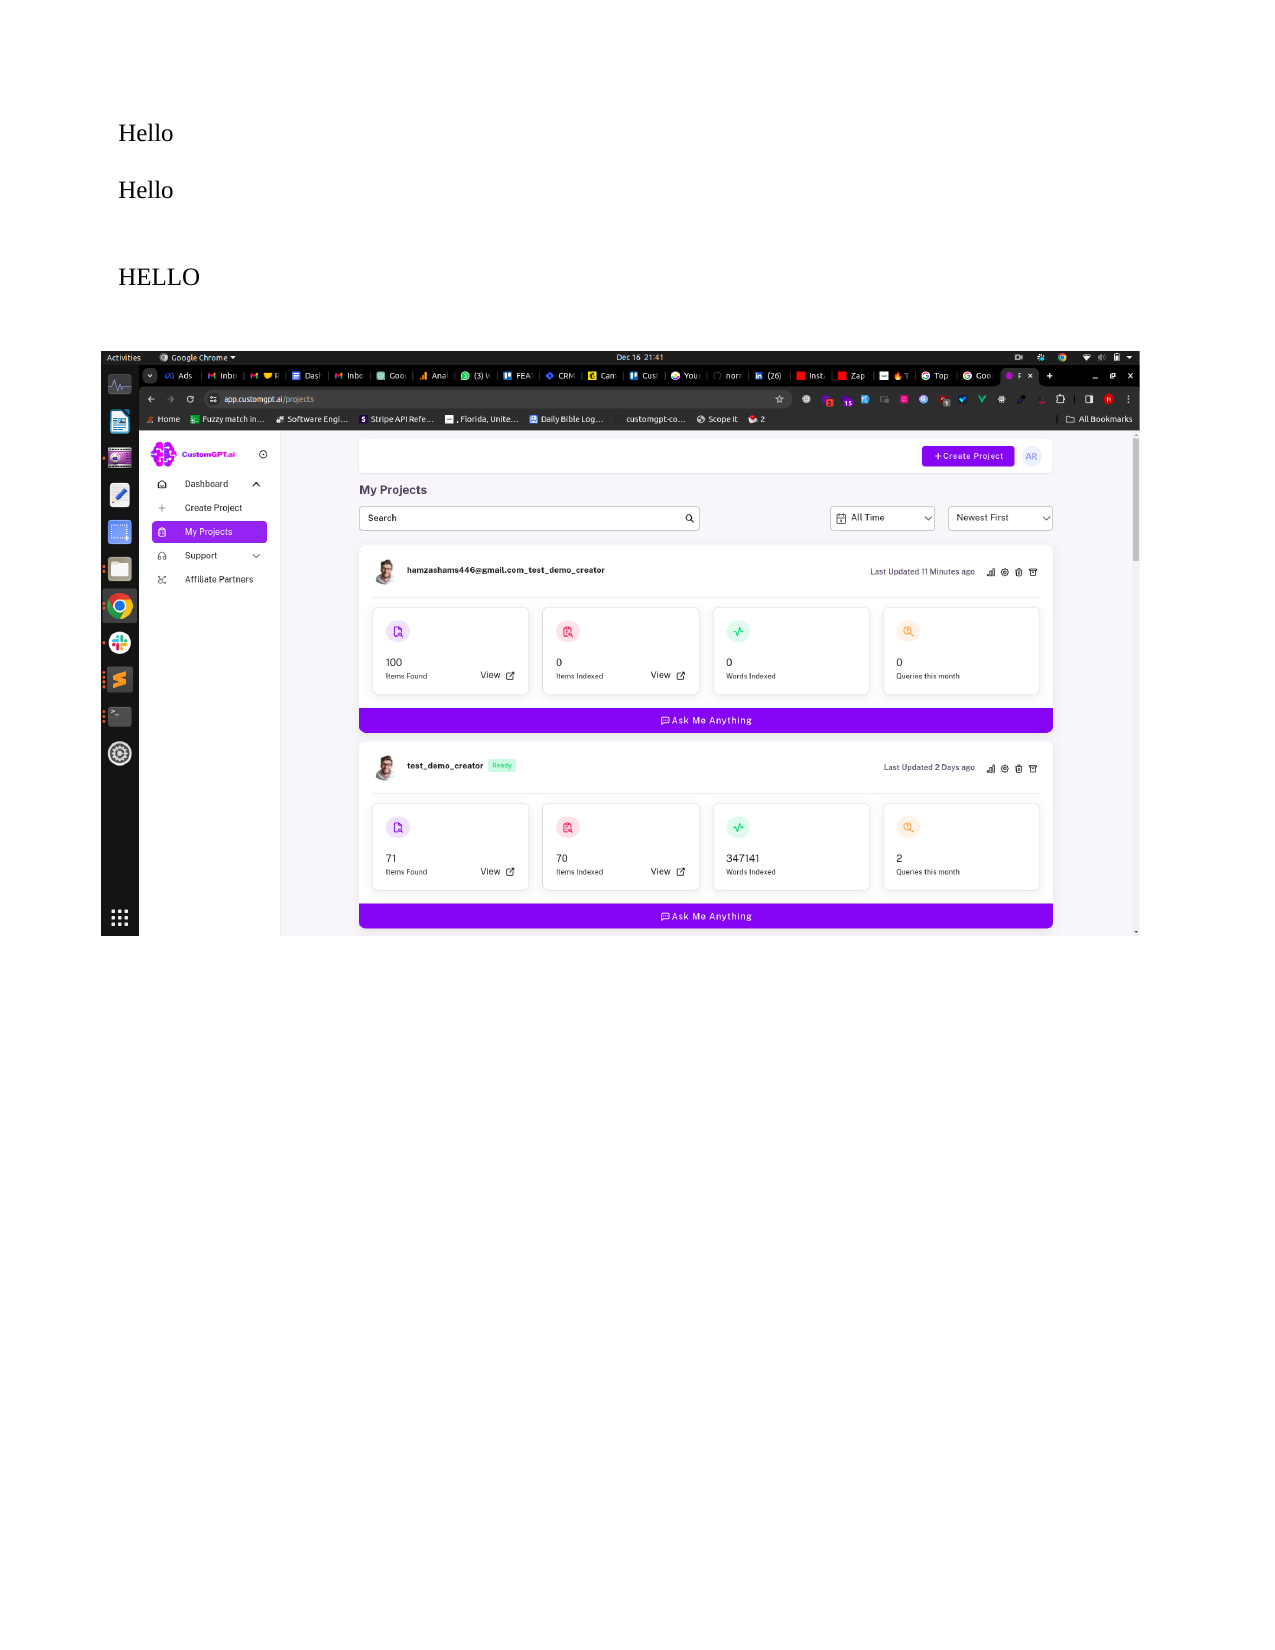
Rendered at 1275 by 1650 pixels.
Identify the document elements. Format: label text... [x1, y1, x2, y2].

picture [101, 351, 1140, 936]
text Hello Hello HELLO [118, 118, 1157, 964]
